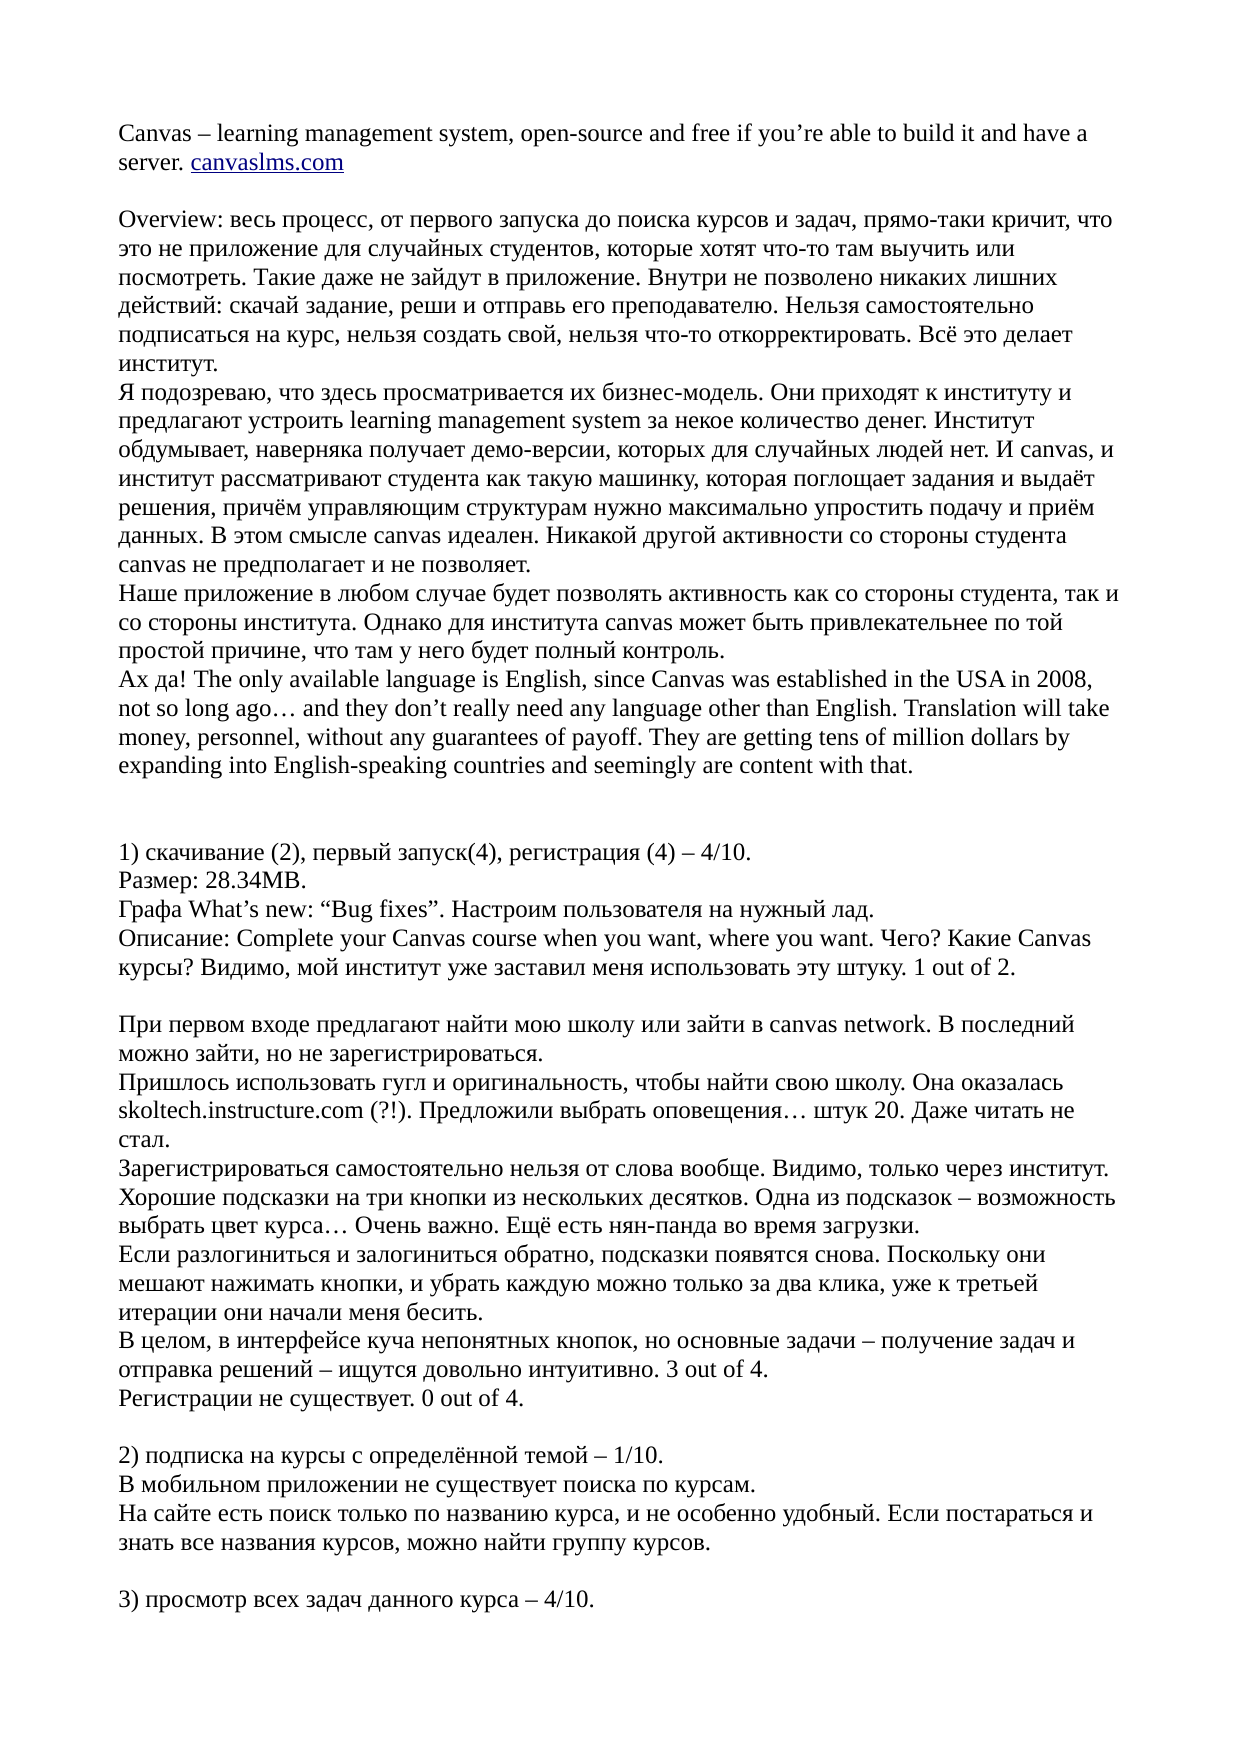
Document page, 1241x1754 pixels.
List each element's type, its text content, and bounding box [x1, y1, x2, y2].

text Canvas – learning management system, open-source and free if you’re able to build it and have a server. canvaslms.com [118, 118, 1122, 176]
text Описание: Complete your Canvas course when you want, where you want. Чего? Какие Canvas курсы? Видимо, мой институт уже заставил меня использовать эту штуку. 1 out of 2. [118, 923, 1122, 981]
text В целом, в интерфейсе куча непонятных кнопок, но основные задачи – получение задач и отправка решений – ищутся довольно интуитивно. 3 out of 4. [118, 1326, 1122, 1383]
text 2) подписка на курсы с определённой темой – 1/10. [118, 1441, 1122, 1469]
text При первом входе предлагают найти мою школу или зайти в canvas network. В последний можно зайти, но не зарегистрироваться. [118, 1009, 1122, 1067]
text Если разлогиниться и залогиниться обратно, подсказки появятся снова. Поскольку они мешают нажимать кнопки, и убрать каждую можно только за два клика, уже к третьей итерации они начали меня бесить. [118, 1239, 1122, 1326]
text Регистрации не существует. 0 out of 4. [118, 1383, 1122, 1412]
text 1) скачивание (2), первый запуск(4), регистрация (4) – 4/10. [118, 837, 1122, 866]
text Зарегистрироваться самостоятельно нельзя от слова вообще. Видимо, только через институт. [118, 1153, 1122, 1182]
text Размер: 28.34MB. [118, 866, 1122, 894]
text В мобильном приложении не существует поиска по курсам. [118, 1469, 1122, 1498]
text Overview: весь процесс, от первого запуска до поиска курсов и задач, прямо-таки кричит, что это не приложение для случайных студентов, которые хотят что-то там выучить или посмотреть. Такие даже не зайдут в приложение. Внутри не позволено никаких лишних действий: скачай задание, реши и отправь его преподавателю. Нельзя самостоятельно подписаться на курс, нельзя создать свой, нельзя что-то откорректировать. Всё это делает институт. [118, 204, 1122, 377]
text Наше приложение в любом случае будет позволять активность как со стороны студента, так и со стороны института. Однако для института canvas может быть привлекательнее по той простой причине, что там у него будет полный контроль. [118, 578, 1122, 664]
text На сайте есть поиск только по названию курса, и не особенно удобный. Если постараться и знать все названия курсов, можно найти группу курсов. [118, 1498, 1122, 1556]
text Я подозреваю, что здесь просматривается их бизнес-модель. Они приходят к институту и предлагают устроить learning management system за некое количество денег. Институт обдумывает, наверняка получает демо-версии, которых для случайных людей нет. И canvas, и институт рассматривают студента как такую машинку, которая поглощает задания и выдаёт решения, причём управляющим структурам нужно максимально упростить подачу и приём данных. В этом смысле canvas идеален. Никакой другой активности со стороны студента canvas не предполагает и не позволяет. [118, 377, 1122, 578]
text Графа What’s new: “Bug fixes”. Настроим пользователя на нужный лад. [118, 894, 1122, 923]
text Ах да! The only available language is English, since Canvas was established in the USA in 2008, not so long ago… and they don’t really need any language other than English. Translation will take money, personnel, without any guarantees of payoff. They are getting tens of million dollars by expanding into English-speaking countries and seemingly are content with that. [118, 664, 1122, 779]
text Пришлось использовать гугл и оригинальность, чтобы найти свою школу. Она оказалась skoltech.instructure.com (?!). Предложили выбрать оповещения… штук 20. Даже читать не стал. [118, 1067, 1122, 1153]
text 3) просмотр всех задач данного курса – 4/10. [118, 1584, 1122, 1613]
text Хорошие подсказки на три кнопки из нескольких десятков. Одна из подсказок – возможность выбрать цвет курса… Очень важно. Ещё есть нян-панда во время загрузки. [118, 1182, 1122, 1239]
